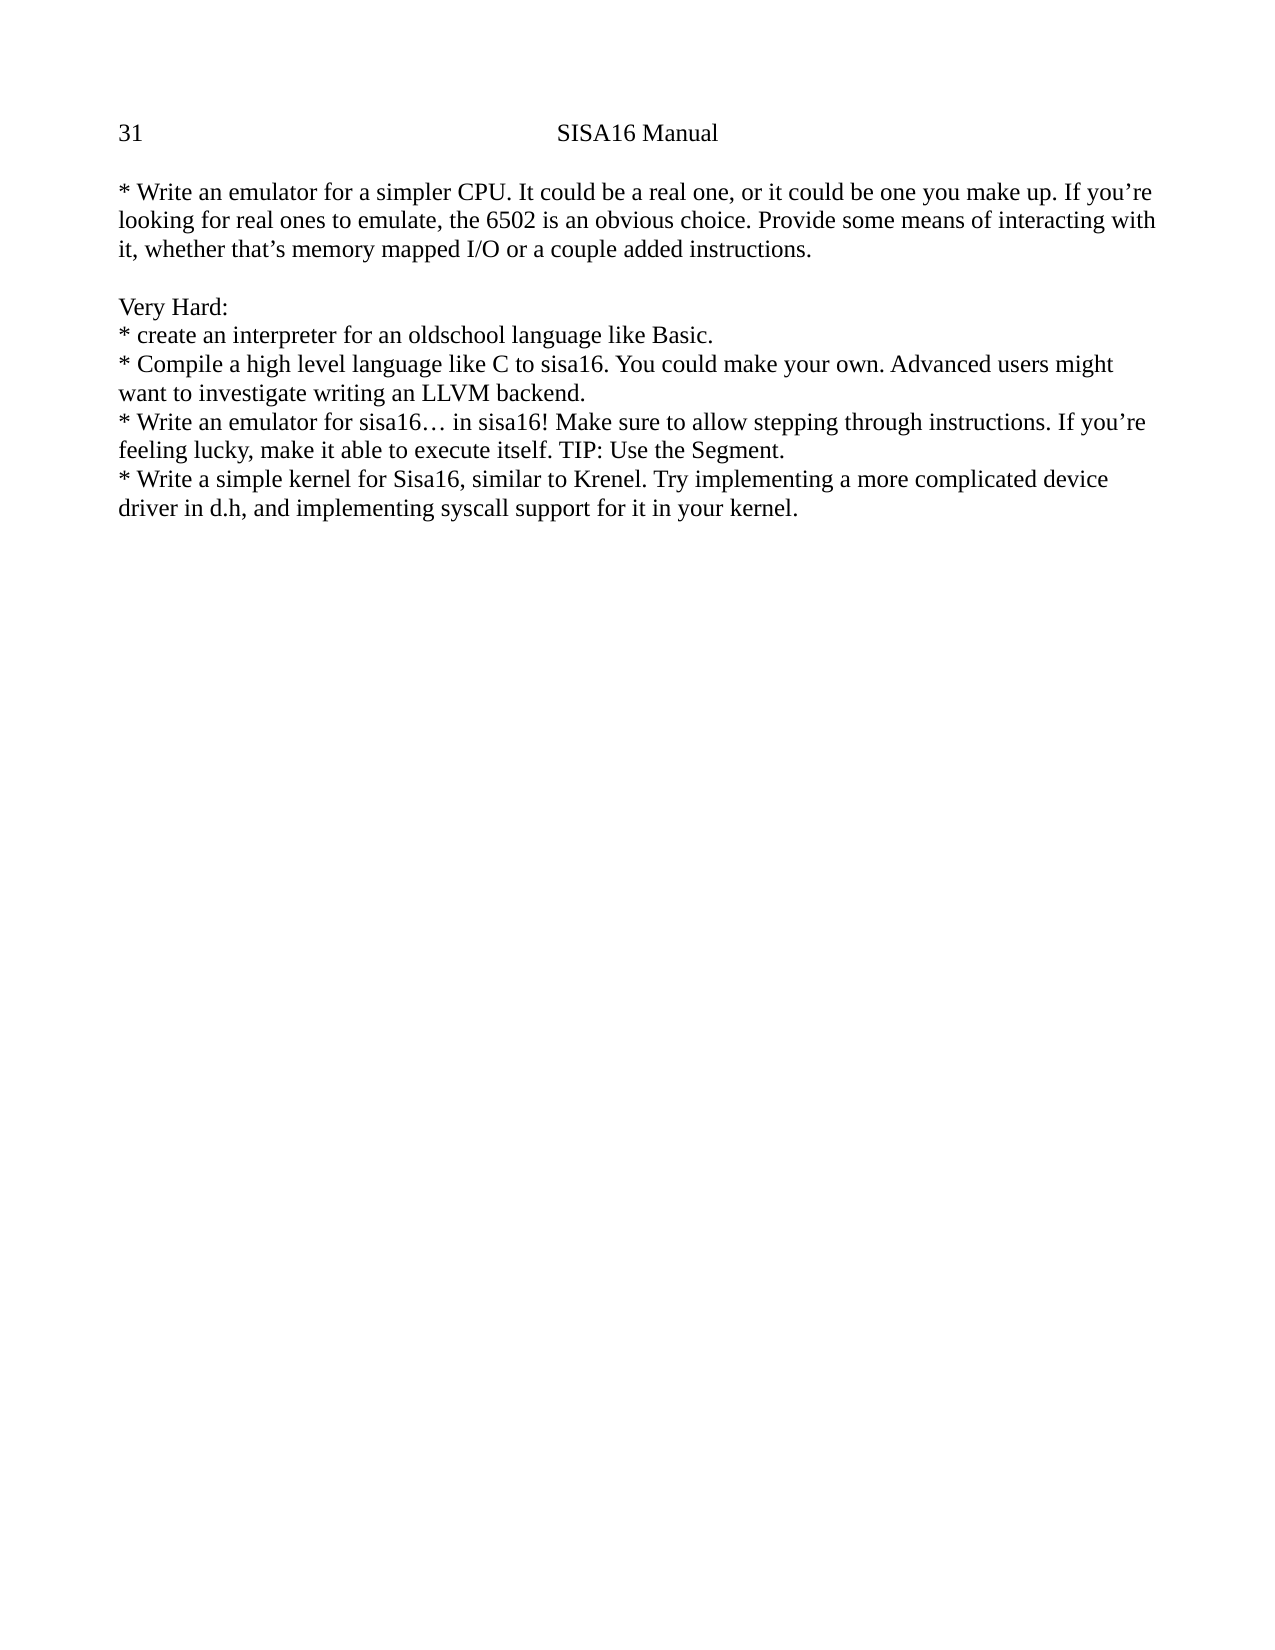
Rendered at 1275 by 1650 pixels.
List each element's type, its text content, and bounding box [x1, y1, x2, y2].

text * Write a simple kernel for Sisa16, similar to Krenel. Try implementing a more complicated device driver in d.h, and implementing syscall support for it in your kernel. [118, 464, 1157, 522]
text * Write an emulator for a simpler CPU. It could be a real one, or it could be one you make up. If you’re looking for real ones to emulate, the 6502 is an obvious choice. Provide some means of interacting with it, whether that’s memory mapped I/O or a couple added instructions. [118, 177, 1157, 263]
text Very Hard: * create an interpreter for an oldschool language like Basic. * Compile a high level language like C to sisa16. You could make your own. Advanced users might want to investigate writing an LLVM backend. * Write an emulator for sisa16… in sisa16! Make sure to allow stepping through instructions. If you’re feeling lucky, make it able to execute itself. TIP: Use the Segment. [118, 263, 1157, 464]
